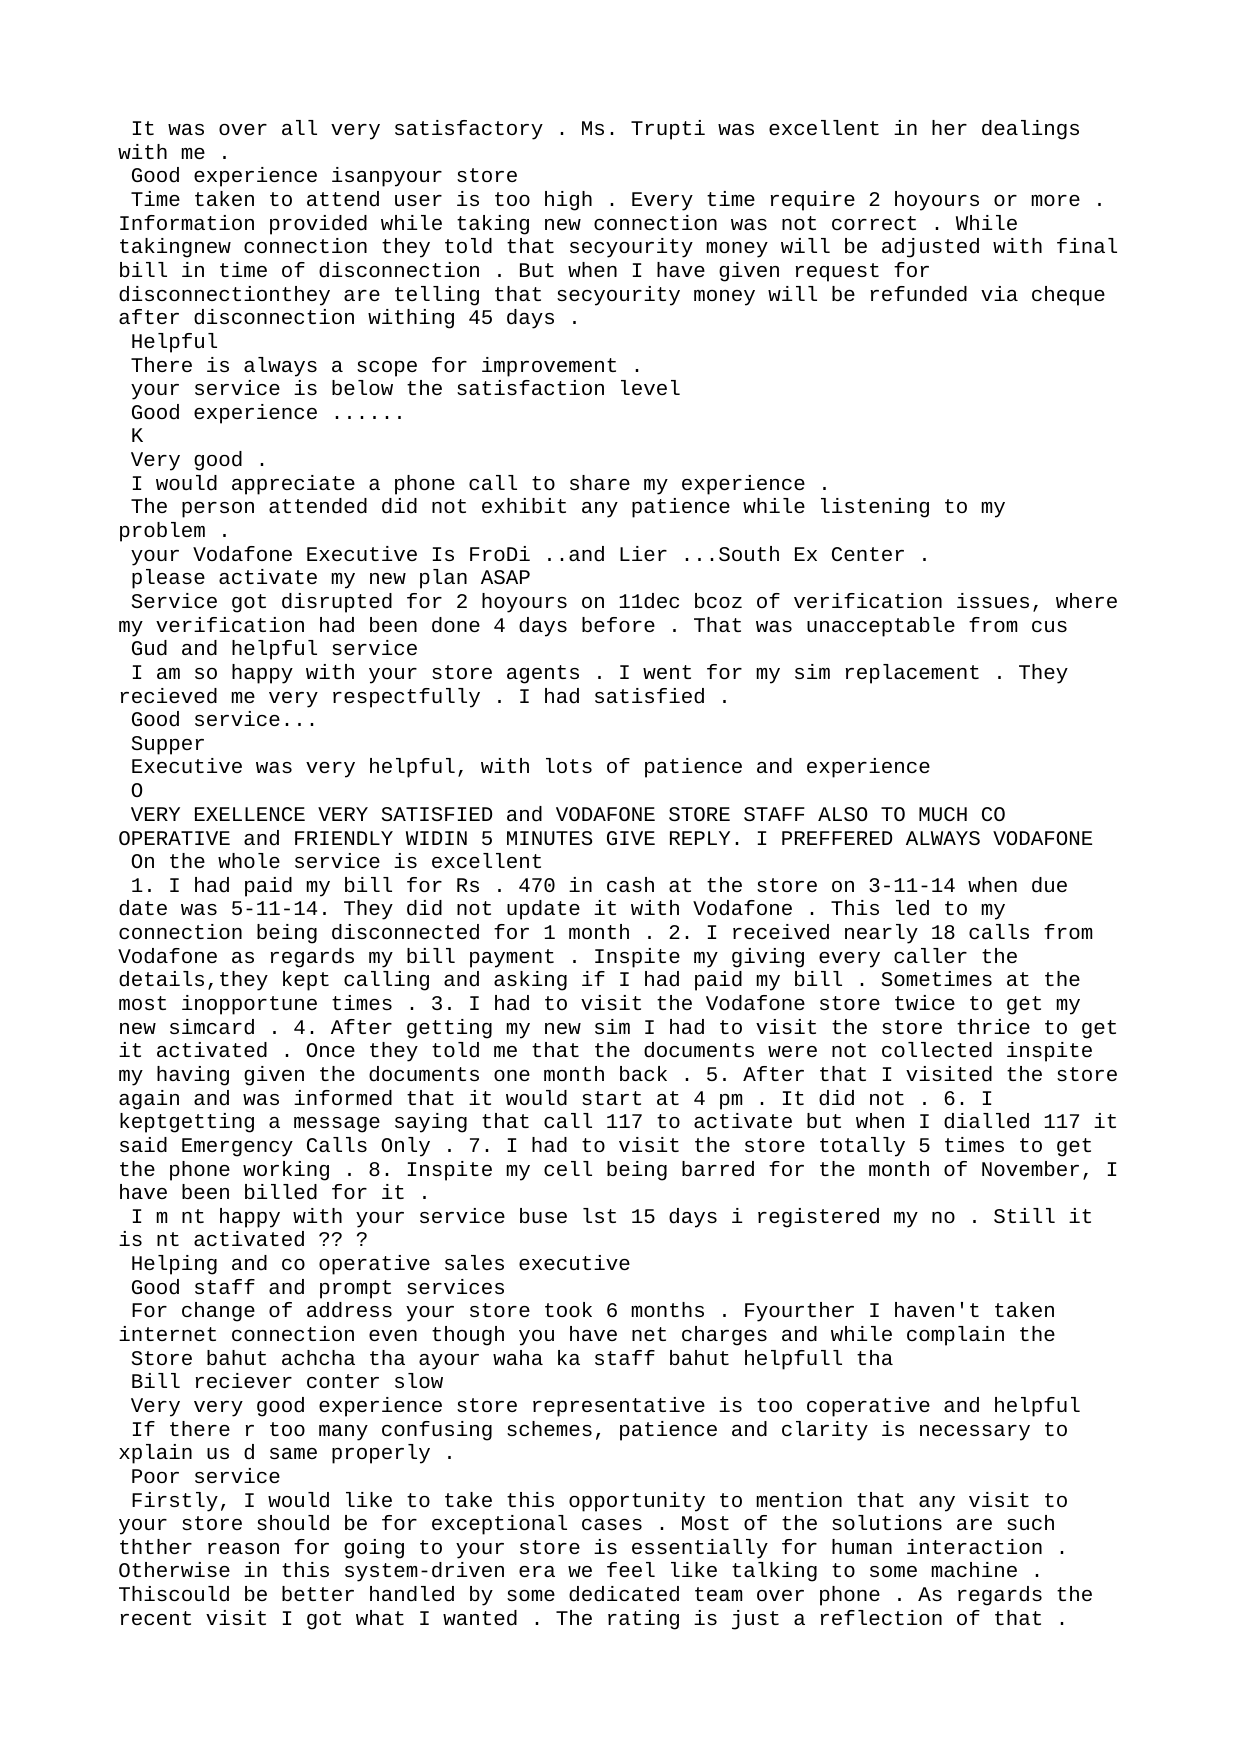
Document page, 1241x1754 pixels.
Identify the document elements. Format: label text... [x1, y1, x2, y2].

text Store bahut achcha tha ayour waha ka staff bahut helpfull tha [118, 1348, 1122, 1371]
text Good service... [118, 709, 1122, 733]
text I would appreciate a phone call to share my experience . [118, 473, 1122, 496]
text It was over all very satisfactory . Ms. Trupti was excellent in her dealings with me . [118, 118, 1122, 165]
text Good experience ...... [118, 402, 1122, 426]
text Helping and co operative sales executive [118, 1253, 1122, 1277]
text your service is below the satisfaction level [118, 378, 1122, 402]
text Very very good experience store representative is too coperative and helpful [118, 1395, 1122, 1419]
text Firstly, I would like to take this opportunity to mention that any visit to your store should be for exceptional cases . Most of the solutions are such thther reason for going to your store is essentially for human interaction . Otherwise in this system-driven era we feel like talking to some machine . Thiscould be better handled by some dedicated team over phone . As regards the recent visit I got what I wanted . The rating is just a reflection of that . [118, 1489, 1122, 1631]
text Good staff and prompt services [118, 1277, 1122, 1300]
text Executive was very helpful, with lots of patience and experience [118, 757, 1122, 780]
text Very good . [118, 449, 1122, 473]
text Poor service [118, 1466, 1122, 1489]
text O [118, 780, 1122, 804]
text VERY EXELLENCE VERY SATISFIED and VODAFONE STORE STAFF ALSO TO MUCH CO OPERATIVE and FRIENDLY WIDIN 5 MINUTES GIVE REPLY. I PREFFERED ALWAYS VODAFONE [118, 804, 1122, 851]
text please activate my new plan ASAP [118, 567, 1122, 591]
text The person attended did not exhibit any patience while listening to my problem . [118, 496, 1122, 544]
text Service got disrupted for 2 hoyours on 11dec bcoz of verification issues, where my verification had been done 4 days before . That was unacceptable from cus [118, 591, 1122, 638]
text If there r too many confusing schemes, patience and clarity is necessary to xplain us d same properly . [118, 1419, 1122, 1466]
text I am so happy with your store agents . I went for my sim replacement . They recieved me very respectfully . I had satisfied . [118, 662, 1122, 709]
text Helpful [118, 331, 1122, 354]
text Gud and helpful service [118, 638, 1122, 662]
text For change of address your store took 6 months . Fyourther I haven't taken internet connection even though you have net charges and while complain the [118, 1300, 1122, 1348]
text I m nt happy with your service buse lst 15 days i registered my no . Still it is nt activated ?? ? [118, 1206, 1122, 1253]
text K [118, 426, 1122, 449]
text There is always a scope for improvement . [118, 354, 1122, 378]
text 1. I had paid my bill for Rs . 470 in cash at the store on 3-11-14 when due date was 5-11-14. They did not update it with Vodafone . This led to my connection being disconnected for 1 month . 2. I received nearly 18 calls from Vodafone as regards my bill payment . Inspite my giving every caller the details,they kept calling and asking if I had paid my bill . Sometimes at the most inopportune times . 3. I had to visit the Vodafone store twice to get my new simcard . 4. After getting my new sim I had to visit the store thrice to get it activated . Once they told me that the documents were not collected inspite my having given the documents one month back . 5. After that I visited the store again and was informed that it would start at 4 pm . It did not . 6. I keptgetting a message saying that call 117 to activate but when I dialled 117 it said Emergency Calls Only . 7. I had to visit the store totally 5 times to get the phone working . 8. Inspite my cell being barred for the month of November, I have been billed for it . [118, 875, 1122, 1206]
text your Vodafone Executive Is FroDi ..and Lier ...South Ex Center . [118, 544, 1122, 567]
text On the whole service is excellent [118, 851, 1122, 875]
text Time taken to attend user is too high . Every time require 2 hoyours or more . Information provided while taking new connection was not correct . While takingnew connection they told that secyourity money will be adjusted with final bill in time of disconnection . But when I have given request for disconnectionthey are telling that secyourity money will be refunded via cheque after disconnection withing 45 days . [118, 189, 1122, 331]
text Bill reciever conter slow [118, 1371, 1122, 1395]
text Supper [118, 733, 1122, 757]
text Good experience isanpyour store [118, 165, 1122, 189]
